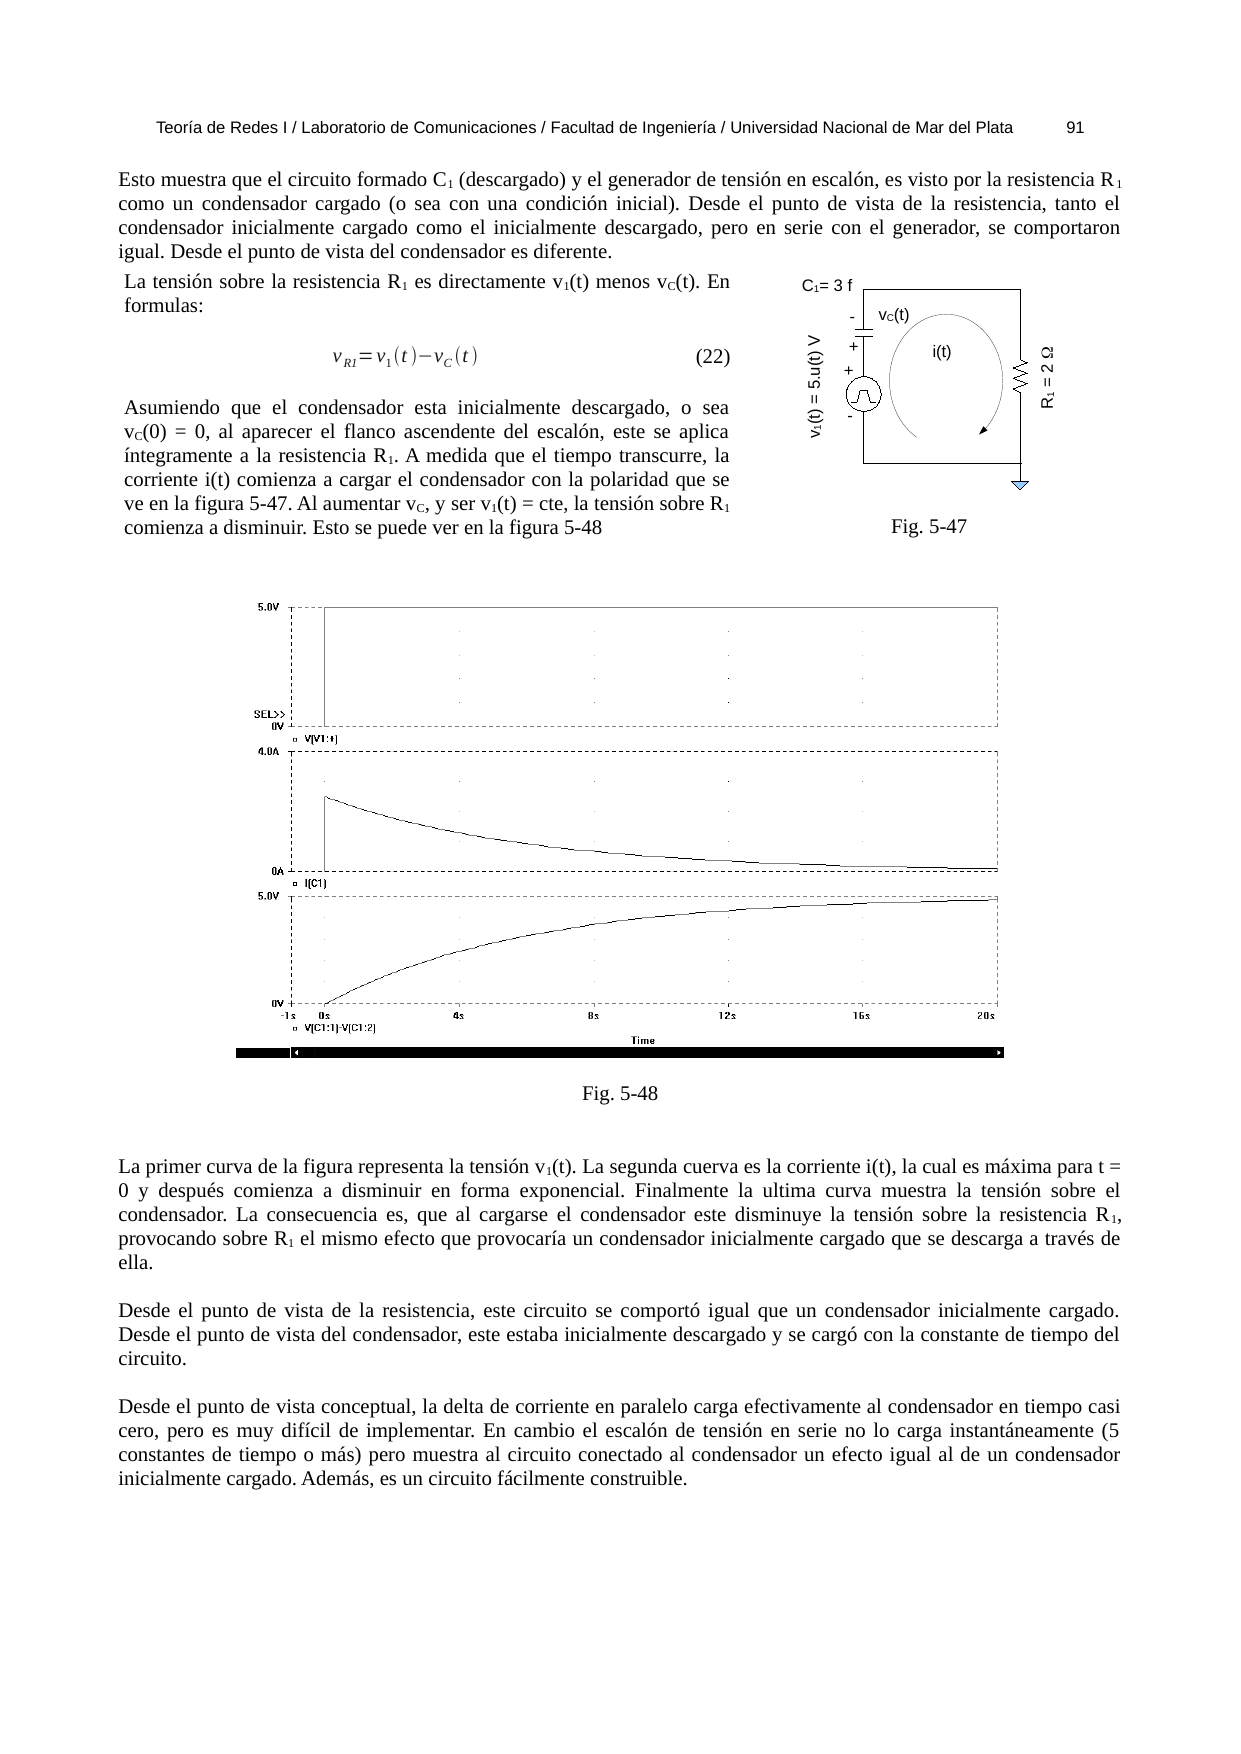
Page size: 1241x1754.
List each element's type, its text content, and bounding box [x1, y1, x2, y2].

text Fig. 5-48 [118, 1081, 1122, 1105]
text Desde el punto de vista de la resistencia, este circuito se comportó igual que un condensador inicialmente cargado. Desde el punto de vista del condensador, este estaba inicialmente descargado y se cargó con la constante de tiempo del circuito. [118, 1298, 1122, 1370]
text Desde el punto de vista conceptual, la delta de corriente en paralelo carga efectivamente al condensador en tiempo casi cero, pero es muy difícil de implementar. En cambio el escalón de tensión en serie no lo carga instantáneamente (5 constantes de tiempo o más) pero muestra al circuito conectado al condensador un efecto igual al de un condensador inicialmente cargado. Además, es un circuito fácilmente construible. [118, 1394, 1122, 1490]
table_header Fig. 5-47 [736, 263, 1122, 545]
table_header La tensión sobre la resistencia R1 es directamente v1(t) menos vC(t). En formulas: (22) Asumiendo que el condensador esta inicialmente descargado, o sea vC(0) = 0, al aparecer el flanco ascendente del escalón, este se aplica íntegramente a la resistencia R1. A medida que el tiempo transcurre, la corriente i(t) comienza a cargar el condensador con la polaridad que se ve en la figura 5-47. Al aumentar vC, y ser v1(t) = cte, la tensión sobre R1 comienza a disminuir. Esto se puede ver en la figura 5-48 [118, 263, 736, 545]
text La primer curva de la figura representa la tensión v1(t). La segunda cuerva es la corriente i(t), la cual es máxima para t = 0 y después comienza a disminuir en forma exponencial. Finalmente la ultima curva muestra la tensión sobre el condensador. La consecuencia es, que al cargarse el condensador este disminuye la tensión sobre la resistencia R1, provocando sobre R1 el mismo efecto que provocaría un condensador inicialmente cargado que se descarga a través de ella. [118, 1153, 1122, 1274]
text Esto muestra que el circuito formado C1 (descargado) y el generador de tensión en escalón, es visto por la resistencia R1 como un condensador cargado (o sea con una condición inicial). Desde el punto de vista de la resistencia, tanto el condensador inicialmente cargado como el inicialmente descargado, pero en serie con el generador, se comportaron igual. Desde el punto de vista del condensador es diferente. [118, 167, 1122, 263]
